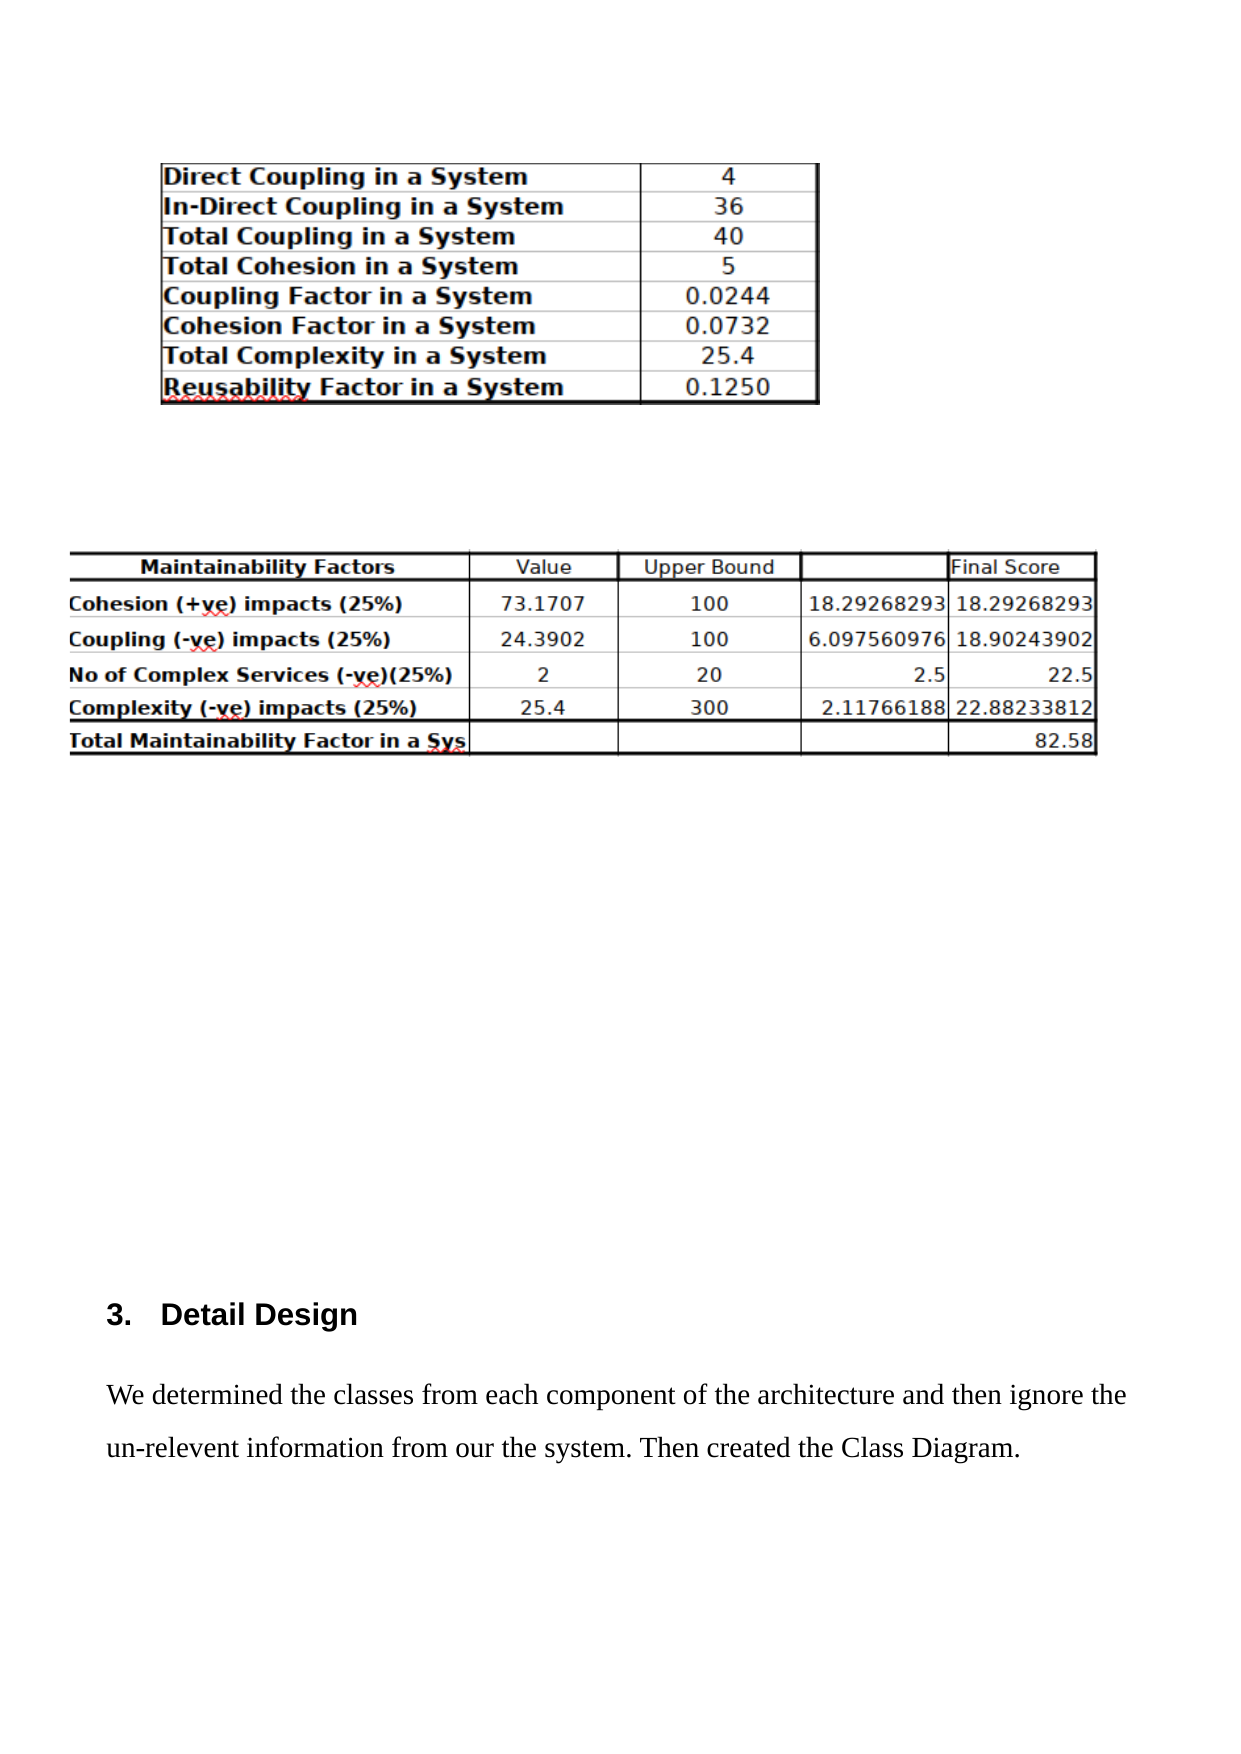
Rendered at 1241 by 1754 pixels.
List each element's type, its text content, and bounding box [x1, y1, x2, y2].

picture [160, 163, 820, 405]
picture [69, 549, 1098, 757]
text un-relevent information from our the system. Then created the Class Diagram. [106, 1430, 1134, 1463]
text We determined the classes from each component of the architecture and then ignore the [106, 1377, 1134, 1410]
text 3. Detail Design [106, 1291, 1134, 1334]
